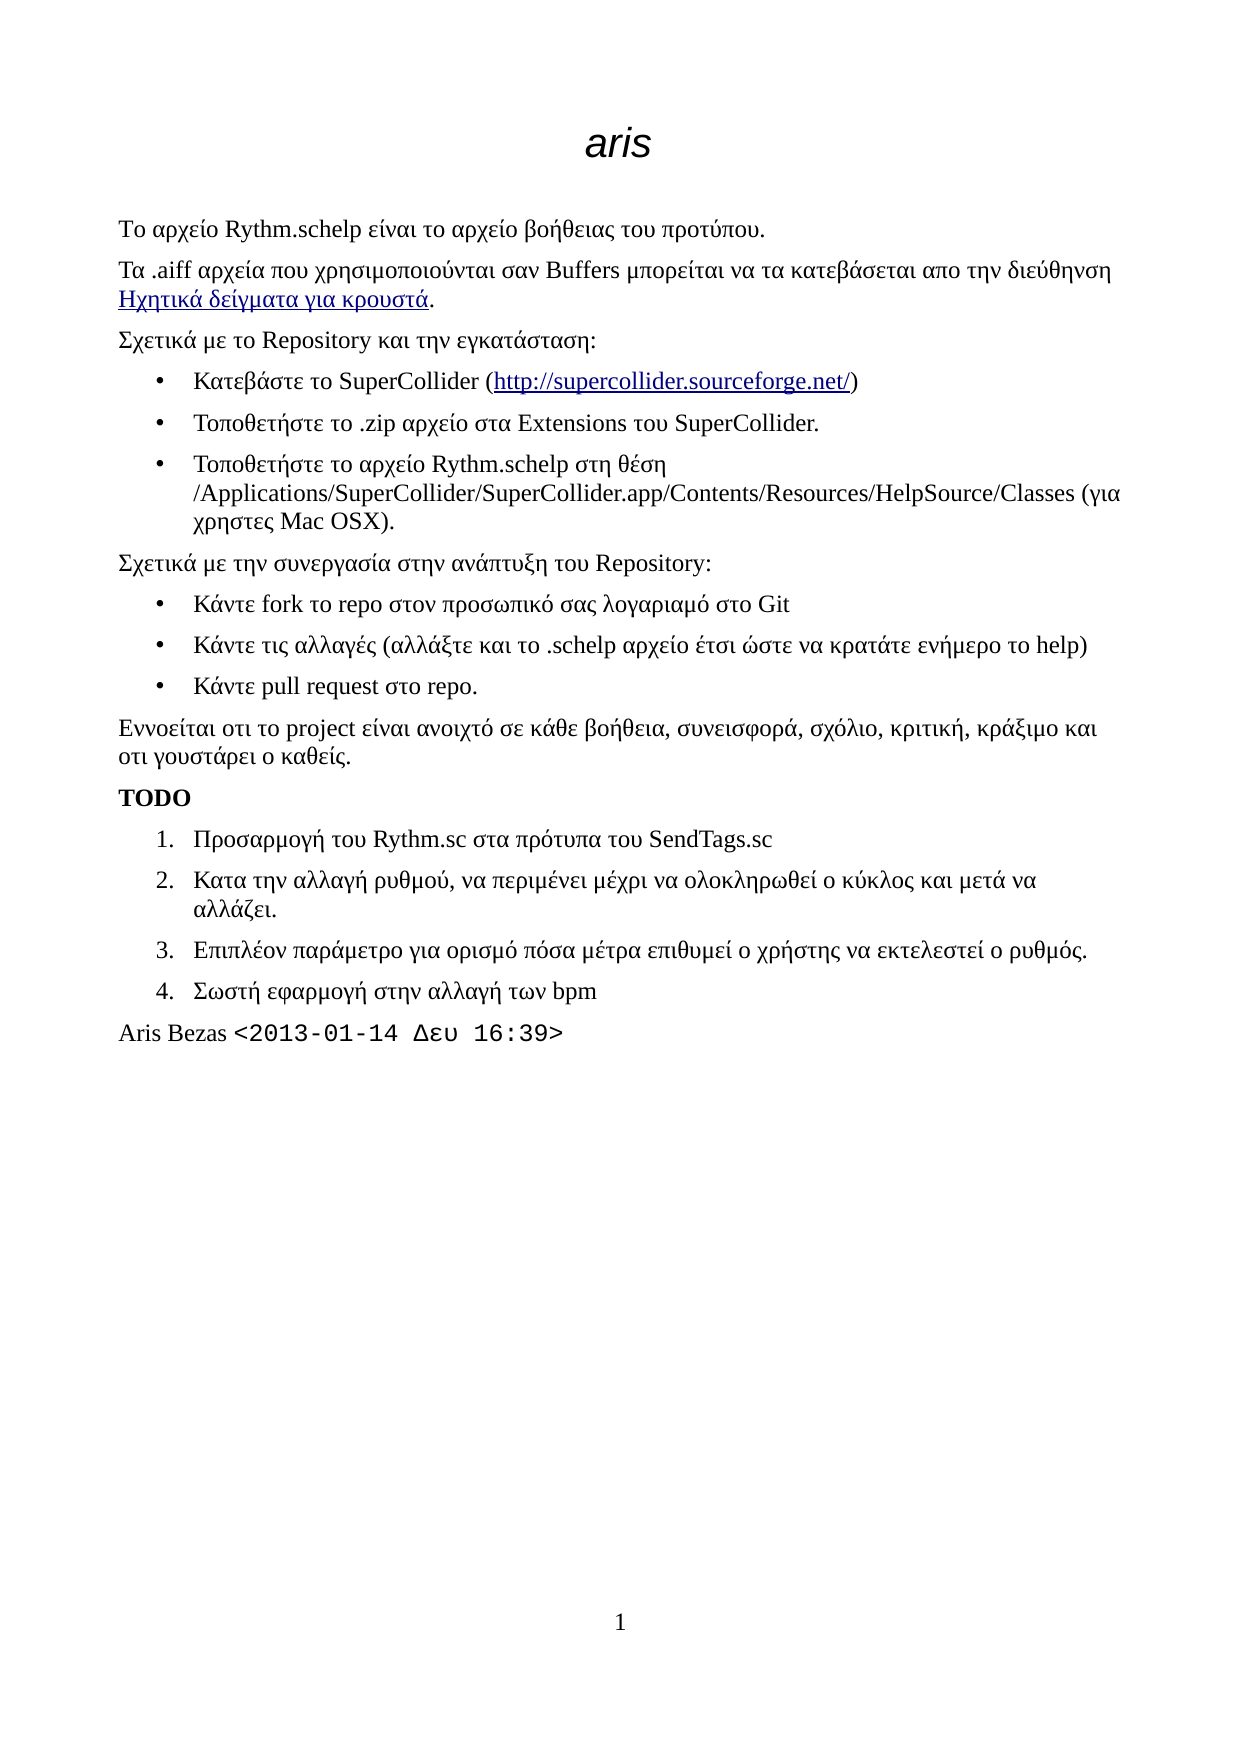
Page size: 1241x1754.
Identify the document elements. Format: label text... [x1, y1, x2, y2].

list Επιπλέον παράμετρο για ορισμό πόσα μέτρα επιθυμεί ο χρήστης να εκτελεστεί ο ρυθμός. [156, 935, 1122, 964]
text Σχετικά με την συνεργασία στην ανάπτυξη του Repository: [118, 548, 1122, 576]
text Tο αρχείο Rythm.schelp είναι το αρχείο βοήθειας του προτύπου. [118, 214, 1122, 243]
text Aris Bezas <2013-01-14 Δευ 16:39> [118, 1018, 1122, 1048]
list Τοποθετήστε το .zip αρχείο στα Extensions του SuperCollider. [156, 408, 1122, 436]
list Κάντε τις αλλαγές (αλλάξτε και το .schelp αρχείο έτσι ώστε να κρατάτε ενήμερο το help) [156, 630, 1122, 659]
text Τα .aiff αρχεία που χρησιμοποιούνται σαν Buffers μπορείται να τα κατεβάσεται απο την διεύθηνση Ηχητικά δείγματα για κρουστά. [118, 255, 1122, 313]
text Εννοείται οτι το project είναι ανοιχτό σε κάθε βοήθεια, συνεισφορά, σχόλιο, κριτική, κράξιμο και οτι γουστάρει ο καθείς. [118, 713, 1122, 770]
text TODO [118, 783, 1122, 811]
list Προσαρμογή του Rythm.sc στα πρότυπα του SendTags.sc [156, 824, 1122, 853]
text Σχετικά με το Repository και την εγκατάσταση: [118, 325, 1122, 354]
subtitle aris [118, 118, 1122, 166]
list Κατεβάστε το SuperCollider (http://supercollider.sourceforge.net/) [156, 366, 1122, 395]
list Σωστή εφαρμογή στην αλλαγή των bpm [156, 976, 1122, 1005]
list Κάντε pull request στο repo. [156, 671, 1122, 700]
list Τοποθετήστε το αρχείο Rythm.schelp στη θέση /Applications/SuperCollider/SuperCollider.app/Contents/Resources/HelpSource/Classes (για χρηστες Mac OSX). [156, 449, 1122, 535]
list Κατα την αλλαγή ρυθμού, να περιμένει μέχρι να ολοκληρωθεί ο κύκλος και μετά να αλλάζει. [156, 865, 1122, 923]
list Κάντε fork το repo στον προσωπικό σας λογαριαμό στο Git [156, 589, 1122, 618]
